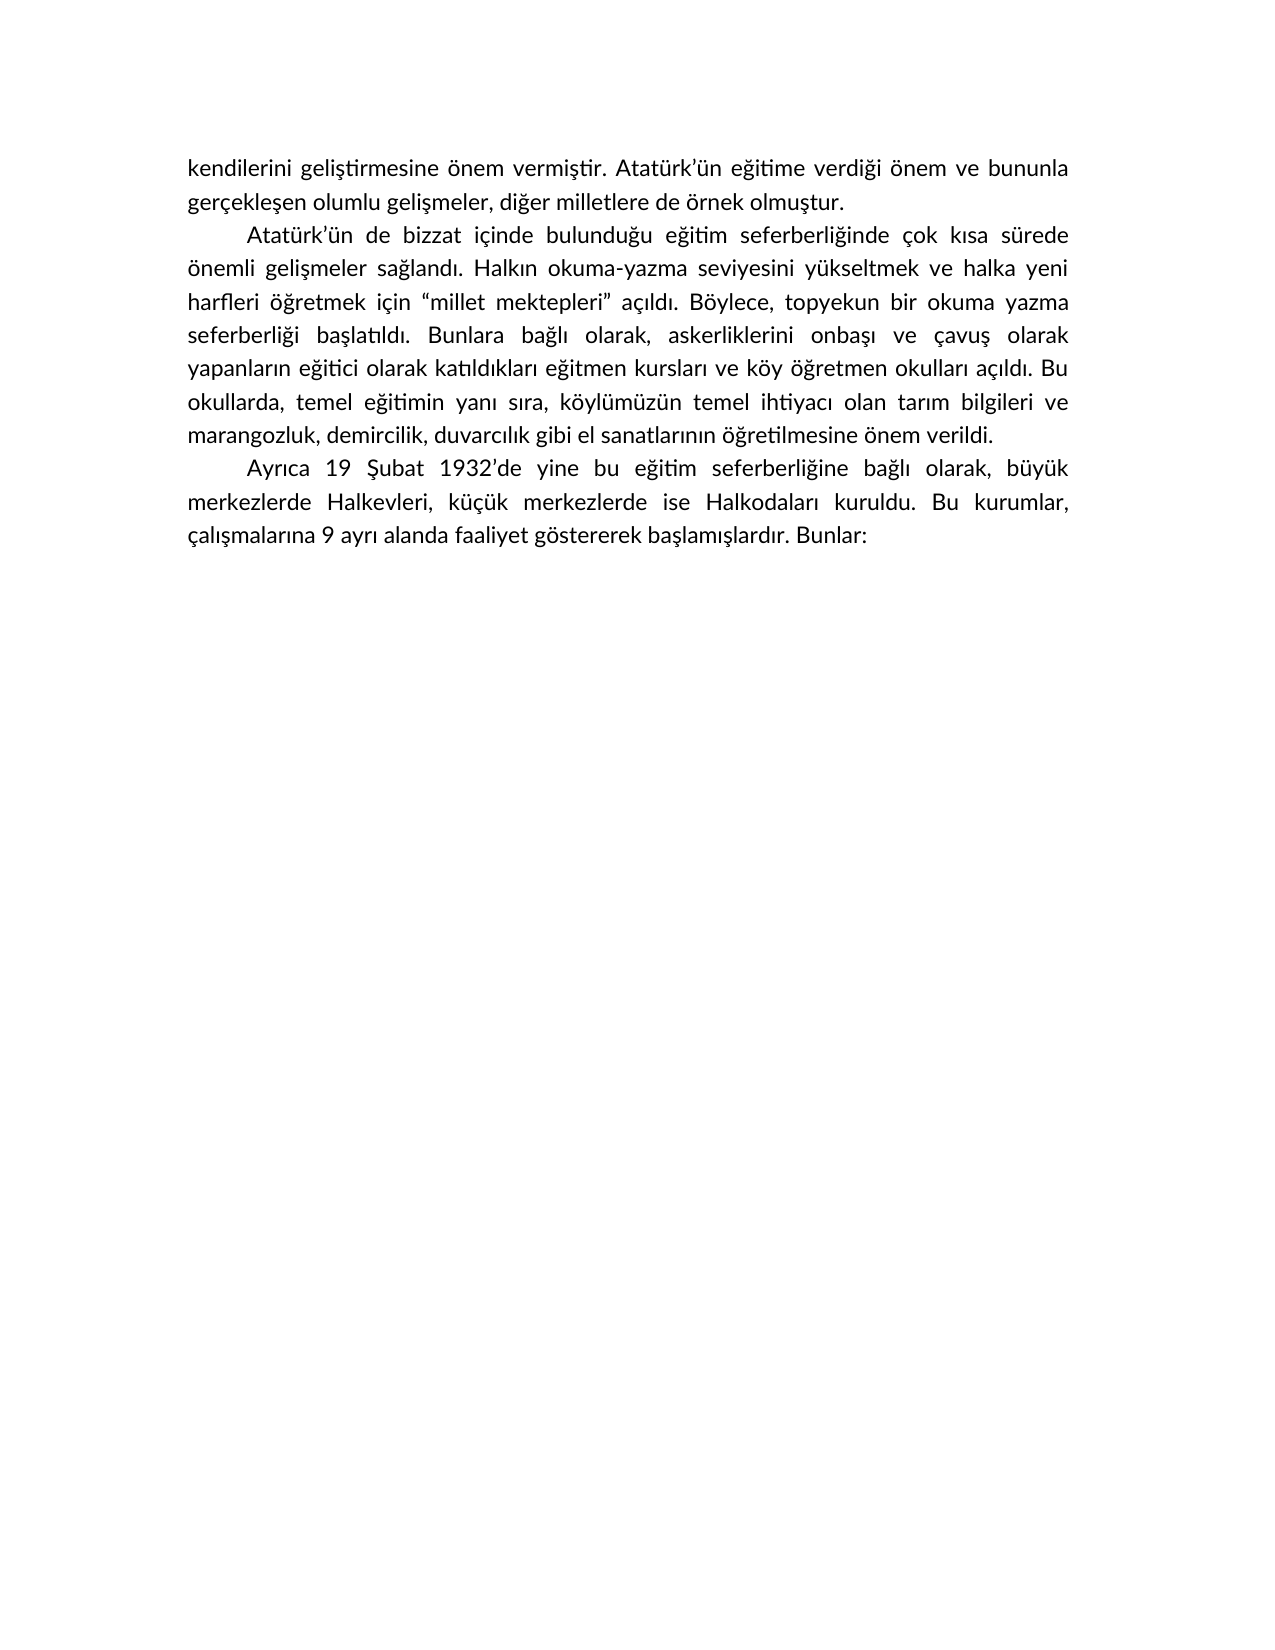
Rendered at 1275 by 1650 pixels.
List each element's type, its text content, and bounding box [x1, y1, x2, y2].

text Ayrıca 19 Şubat 1932’de yine bu eğitim seferberliğine bağlı olarak, büyük merkezlerde Halkevleri, küçük merkezlerde ise Halkodaları kuruldu. Bu kurumlar, çalışmalarına 9 ayrı alanda faaliyet göstererek başlamışlardır. Bunlar: [187, 450, 1070, 550]
text kendilerini geliştirmesine önem vermiştir. Atatürk’ün eğitime verdiği önem ve bununla gerçekleşen olumlu gelişmeler, diğer milletlere de örnek olmuştur. [187, 150, 1070, 217]
text Atatürk’ün de bizzat içinde bulunduğu eğitim seferberliğinde çok kısa sürede önemli gelişmeler sağlandı. Halkın okuma-yazma seviyesini yükseltmek ve halka yeni harfleri öğretmek için “millet mektepleri” açıldı. Böylece, topyekun bir okuma yazma seferberliği başlatıldı. Bunlara bağlı olarak, askerliklerini onbaşı ve çavuş olarak yapanların eğitici olarak katıldıkları eğitmen kursları ve köy öğretmen okulları açıldı. Bu okullarda, temel eğitimin yanı sıra, köylümüzün temel ihtiyacı olan tarım bilgileri ve marangozluk, demircilik, duvarcılık gibi el sanatlarının öğretilmesine önem verildi. [187, 217, 1070, 450]
